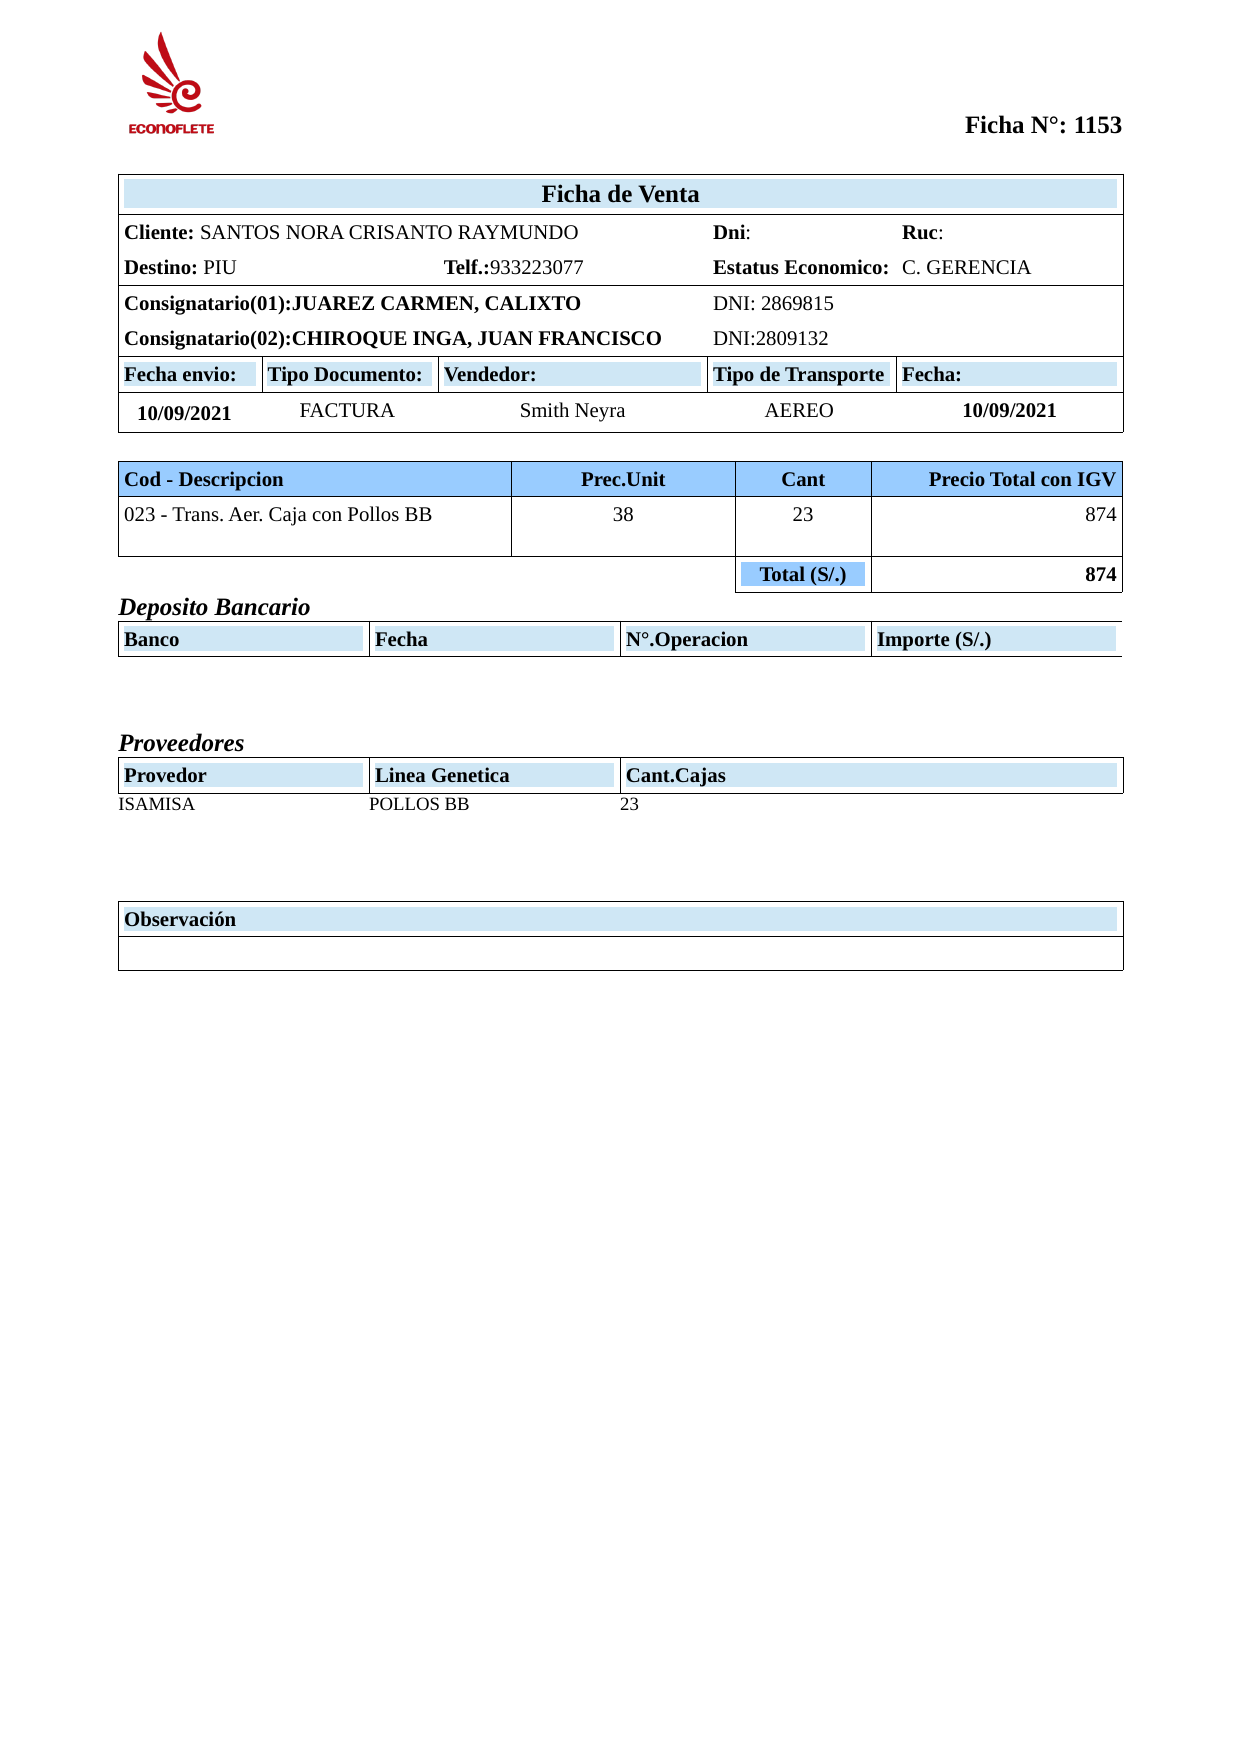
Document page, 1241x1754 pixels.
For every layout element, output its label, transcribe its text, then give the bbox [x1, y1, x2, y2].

picture [118, 31, 225, 134]
table_cell Estatus Economico: [707, 249, 896, 285]
table_cell AEREO [707, 393, 896, 432]
table_cell [369, 705, 620, 728]
table_cell 023 - Trans. Aer. Caja con Pollos BB [119, 497, 511, 556]
table_cell Ruc: [896, 215, 1123, 249]
table_header Cant [736, 462, 871, 496]
table_header Cant.Cajas [621, 758, 1123, 793]
table_header Precio Total con IGV [872, 462, 1122, 496]
table_cell 38 [512, 497, 735, 556]
table_cell ISAMISA [118, 794, 369, 814]
table_cell 874 [872, 497, 1122, 556]
table_cell [620, 836, 1123, 858]
table_cell [369, 680, 620, 704]
table_cell [118, 705, 369, 728]
table_cell [118, 879, 369, 901]
table_cell 10/09/2021 [119, 393, 262, 432]
table_cell Consignatario(01):JUAREZ CARMEN, CALIXTO [119, 286, 707, 321]
table_cell 23 [736, 497, 871, 556]
table_cell [369, 815, 620, 836]
table_cell [620, 657, 871, 680]
table_cell DNI: 2869815 [707, 286, 1123, 321]
text Proveedores [118, 728, 1122, 757]
table_cell Tipo Documento: [263, 357, 438, 392]
table_cell [118, 557, 511, 592]
table_cell [369, 879, 620, 901]
table_cell [871, 680, 1122, 704]
table_cell 10/09/2021 [896, 393, 1123, 432]
table_cell DNI:2809132 [707, 321, 1123, 356]
table_header N°.Operacion [621, 622, 871, 656]
table_header Linea Genetica [370, 758, 620, 793]
table_cell FACTURA [262, 393, 438, 432]
table_cell Dni: [707, 215, 896, 249]
table_cell [511, 557, 735, 592]
table_cell 874 [872, 557, 1122, 592]
table_cell Vendedor: [439, 357, 707, 392]
table_header Fecha [370, 622, 620, 656]
table_cell [620, 705, 871, 728]
table_cell Fecha: [897, 357, 1123, 392]
table_cell [369, 858, 620, 879]
table_cell [620, 858, 1123, 879]
table_header Banco [119, 622, 369, 656]
table_cell [118, 680, 369, 704]
table_cell [119, 937, 1123, 969]
table_cell 23 [620, 794, 1123, 814]
table_header Ficha de Venta [119, 175, 1123, 214]
table_cell [620, 680, 871, 704]
table_cell [620, 879, 1123, 901]
table_cell [871, 657, 1122, 680]
table_cell Consignatario(02):CHIROQUE INGA, JUAN FRANCISCO [119, 321, 707, 356]
table_header Prec.Unit [512, 462, 735, 496]
table_cell Total (S/.) [736, 557, 871, 592]
table_cell Telf.:933223077 [438, 249, 707, 285]
table_cell Destino: PIU [119, 249, 438, 285]
table_cell [118, 657, 369, 680]
table_cell [369, 836, 620, 858]
table_cell [871, 705, 1122, 728]
table_cell Smith Neyra [438, 393, 707, 432]
text Deposito Bancario [118, 592, 1122, 621]
table_cell Cliente: SANTOS NORA CRISANTO RAYMUNDO [119, 215, 707, 249]
table_cell [118, 836, 369, 858]
table_header Observación [119, 902, 1123, 936]
table_cell POLLOS BB [369, 794, 620, 814]
table_header Provedor [119, 758, 369, 793]
table_header Importe (S/.) [872, 622, 1122, 656]
table_cell [118, 858, 369, 879]
table_cell Tipo de Transporte [708, 357, 896, 392]
table_cell [118, 815, 369, 836]
table_cell Fecha envio: [119, 357, 262, 392]
table_cell C. GERENCIA [896, 249, 1123, 285]
table_cell [369, 657, 620, 680]
table_cell [620, 815, 1123, 836]
table_header Cod - Descripcion [119, 462, 511, 496]
